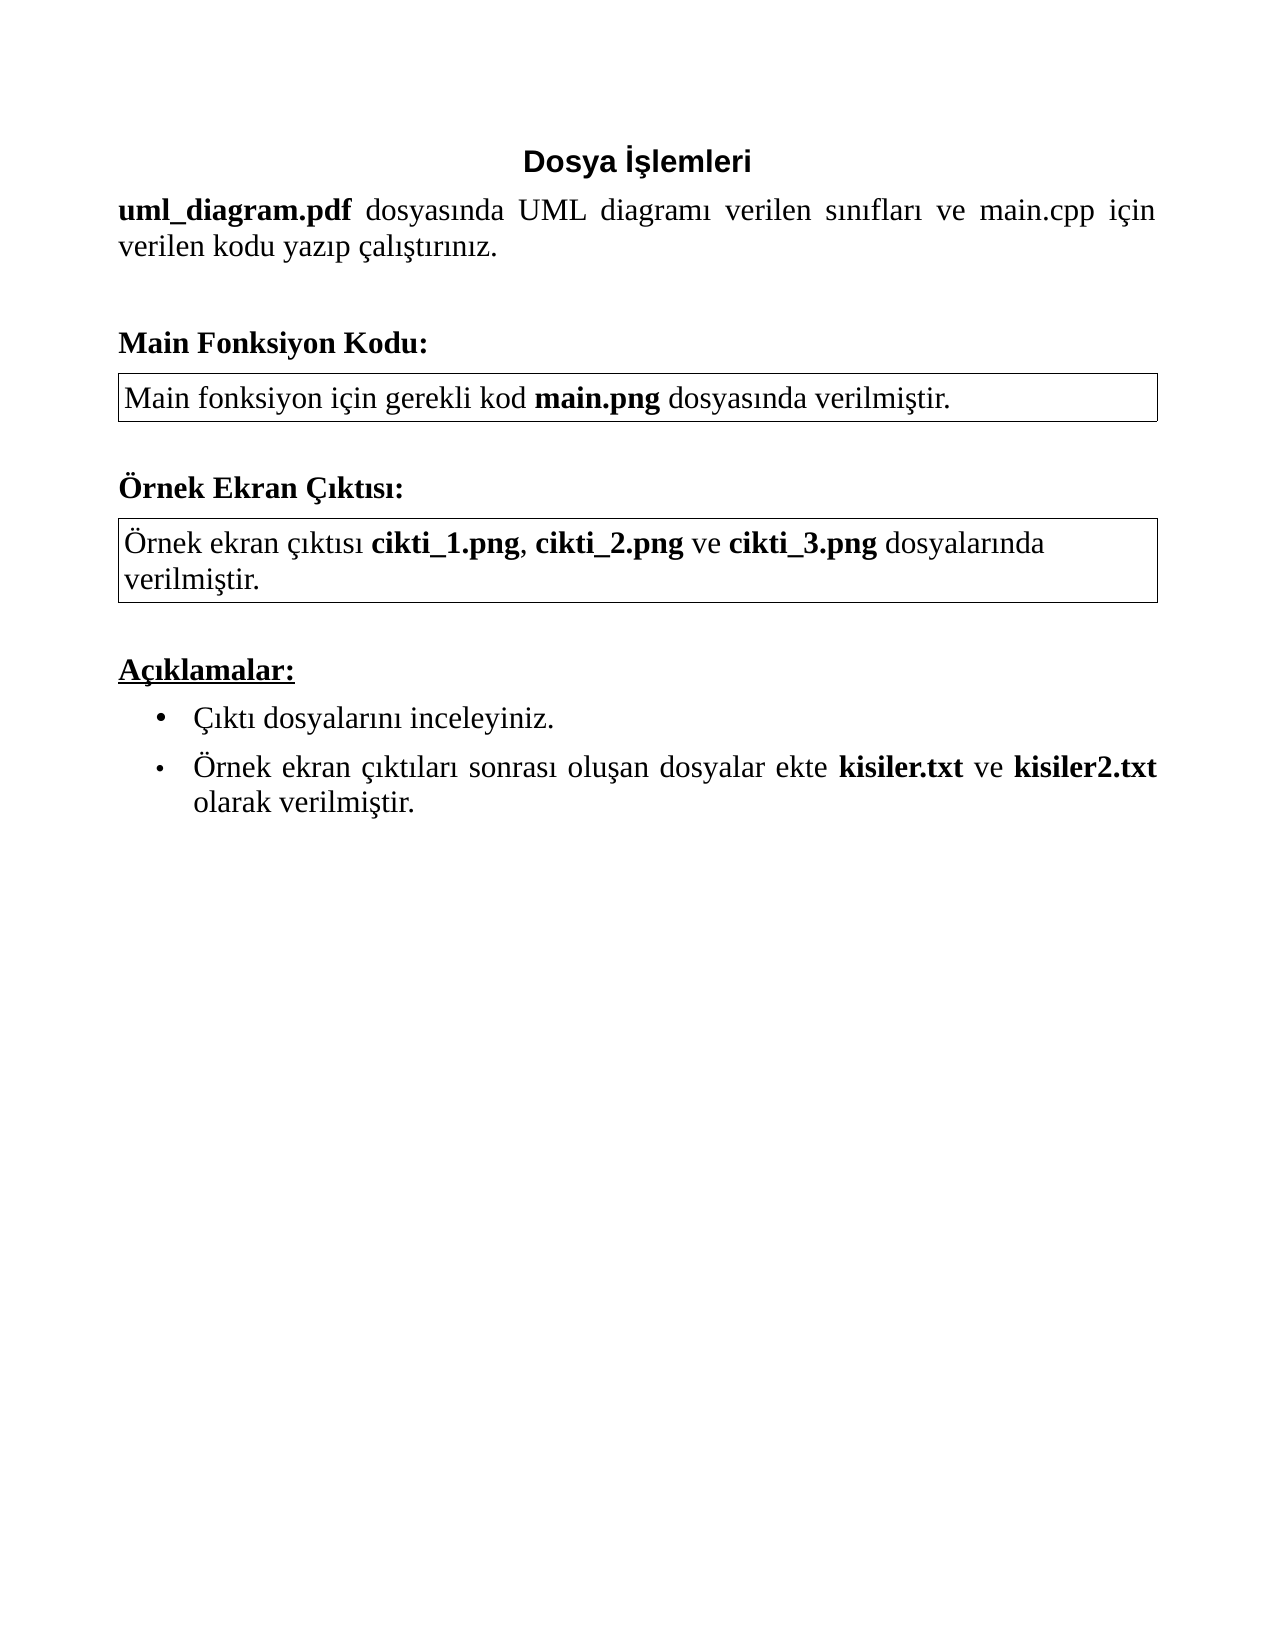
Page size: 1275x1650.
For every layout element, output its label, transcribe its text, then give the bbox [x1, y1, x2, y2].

list Örnek ekran çıktıları sonrası oluşan dosyalar ekte kisiler.txt ve kisiler2.txt olarak verilmiştir. [156, 748, 1157, 820]
table_header Örnek ekran çıktısı cikti_1.png, cikti_2.png ve cikti_3.png dosyalarında verilmiştir. [119, 519, 1157, 602]
text Dosya İşlemleri [118, 143, 1157, 179]
text uml_diagram.pdf dosyasında UML diagramı verilen sınıfları ve main.cpp için verilen kodu yazıp çalıştırınız. [118, 192, 1157, 263]
text Açıklamalar: [118, 651, 1157, 687]
text Main Fonksiyon Kodu: [118, 324, 1157, 360]
list Çıktı dosyalarını inceleyiniz. [156, 699, 1157, 735]
table_header Main fonksiyon için gerekli kod main.png dosyasında verilmiştir. [119, 374, 1157, 421]
text Örnek Ekran Çıktısı: [118, 470, 1157, 506]
